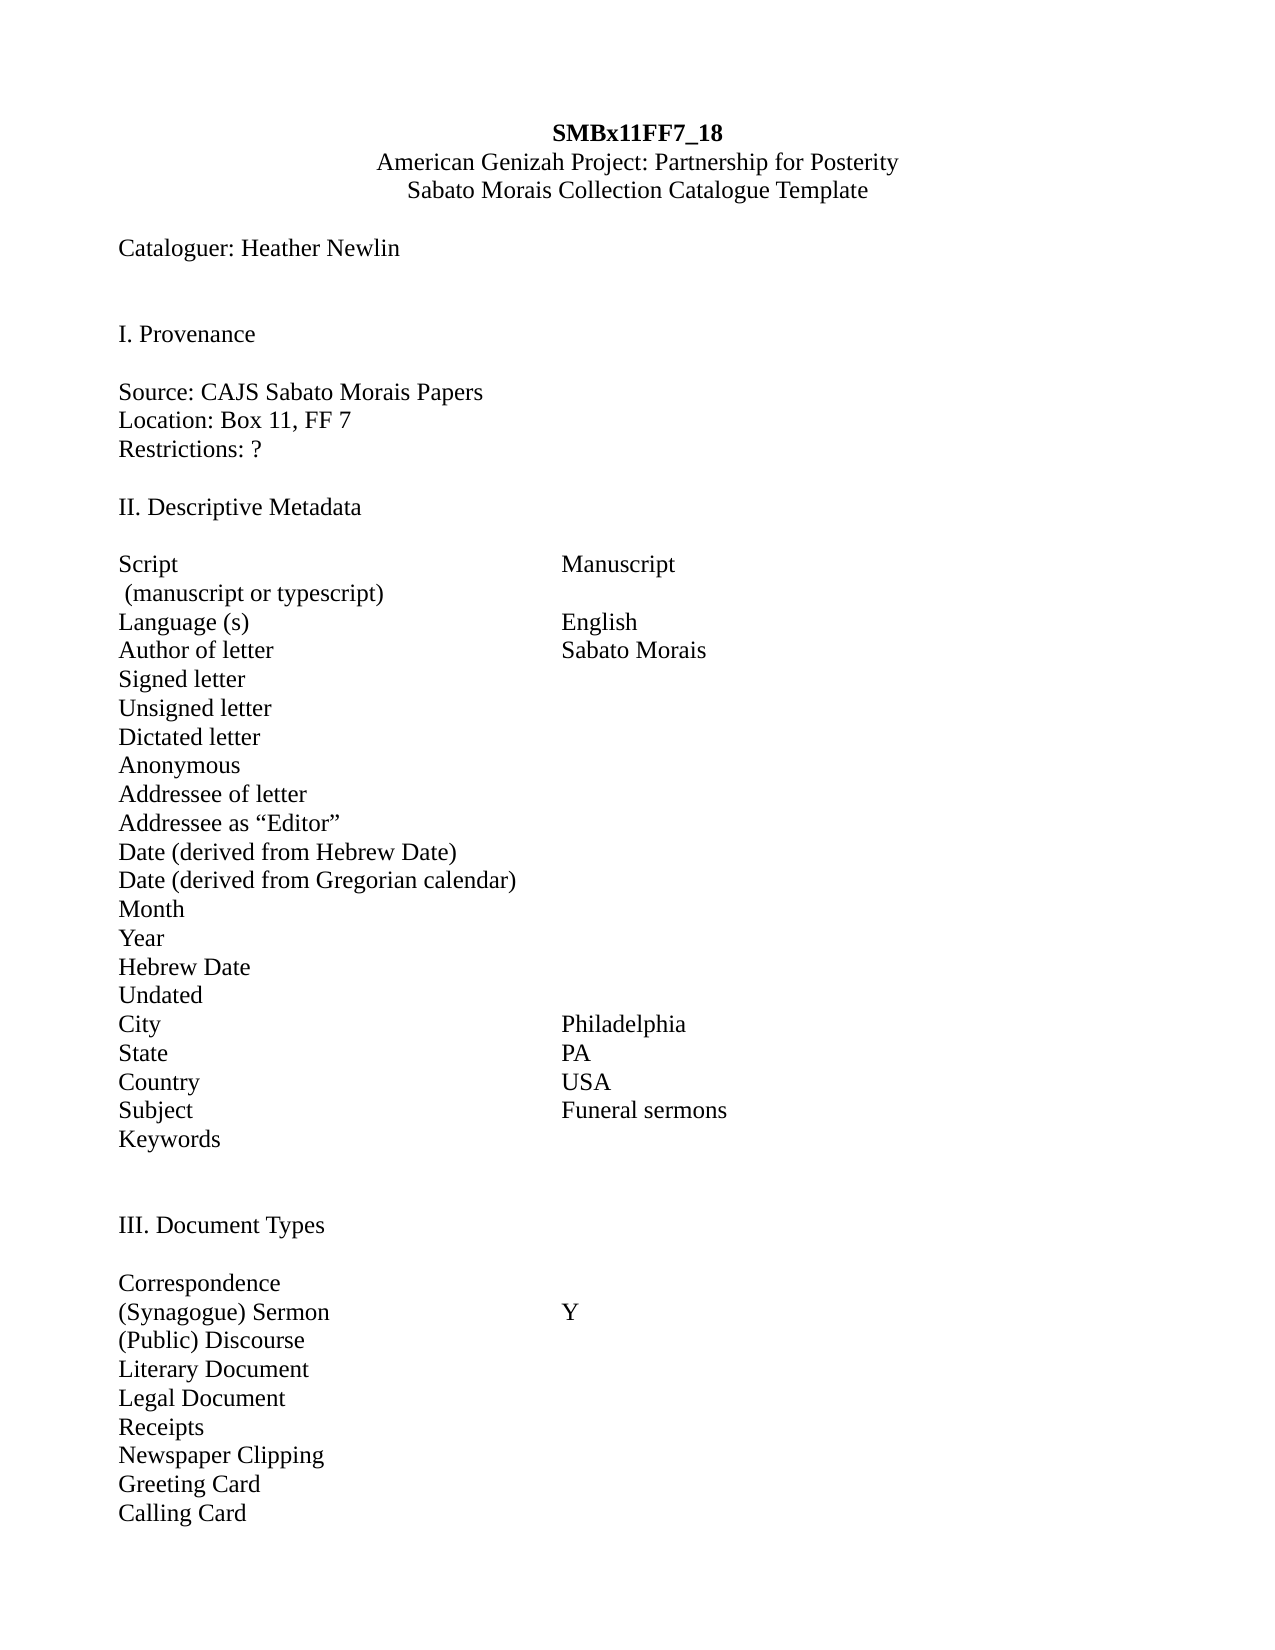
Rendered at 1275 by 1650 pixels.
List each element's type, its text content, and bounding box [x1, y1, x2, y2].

text I. Provenance [118, 319, 1157, 348]
text (Synagogue) Sermon Y [118, 1297, 1157, 1326]
text Restrictions: ? [118, 434, 1157, 463]
text II. Descriptive Metadata [118, 492, 1157, 521]
text Language (s) English [118, 607, 1157, 636]
text Date (derived from Gregorian calendar) [118, 866, 1157, 894]
text Sabato Morais Collection Catalogue Template [118, 176, 1157, 204]
text Correspondence [118, 1268, 1157, 1297]
text Anonymous [118, 751, 1157, 779]
text Greeting Card [118, 1469, 1157, 1498]
text Date (derived from Hebrew Date) [118, 837, 1157, 866]
text Source: CAJS Sabato Morais Papers [118, 377, 1157, 406]
text Receipts [118, 1412, 1157, 1441]
text Addressee of letter [118, 779, 1157, 808]
text Calling Card [118, 1498, 1157, 1527]
text Newspaper Clipping [118, 1441, 1157, 1469]
text Keywords [118, 1124, 1157, 1153]
text SMBx11FF7_18 [118, 118, 1157, 147]
text (Public) Discourse [118, 1326, 1157, 1354]
text State PA [118, 1038, 1157, 1067]
text III. Document Types [118, 1211, 1157, 1239]
text Location: Box 11, FF 7 [118, 406, 1157, 434]
text Legal Document [118, 1383, 1157, 1412]
text Year [118, 923, 1157, 952]
text American Genizah Project: Partnership for Posterity [118, 147, 1157, 176]
text Unsigned letter [118, 693, 1157, 722]
text (manuscript or typescript) [118, 578, 1157, 607]
text Addressee as “Editor” [118, 808, 1157, 837]
text Dictated letter [118, 722, 1157, 751]
text Undated [118, 981, 1157, 1009]
text City Philadelphia [118, 1009, 1157, 1038]
text Month [118, 894, 1157, 923]
text Literary Document [118, 1354, 1157, 1383]
text Script Manuscript [118, 549, 1157, 578]
text Cataloguer: Heather Newlin [118, 233, 1157, 262]
text Country USA [118, 1067, 1157, 1096]
text Hebrew Date [118, 952, 1157, 981]
text Subject Funeral sermons [118, 1096, 1157, 1124]
text Signed letter [118, 664, 1157, 693]
text Author of letter Sabato Morais [118, 636, 1157, 664]
